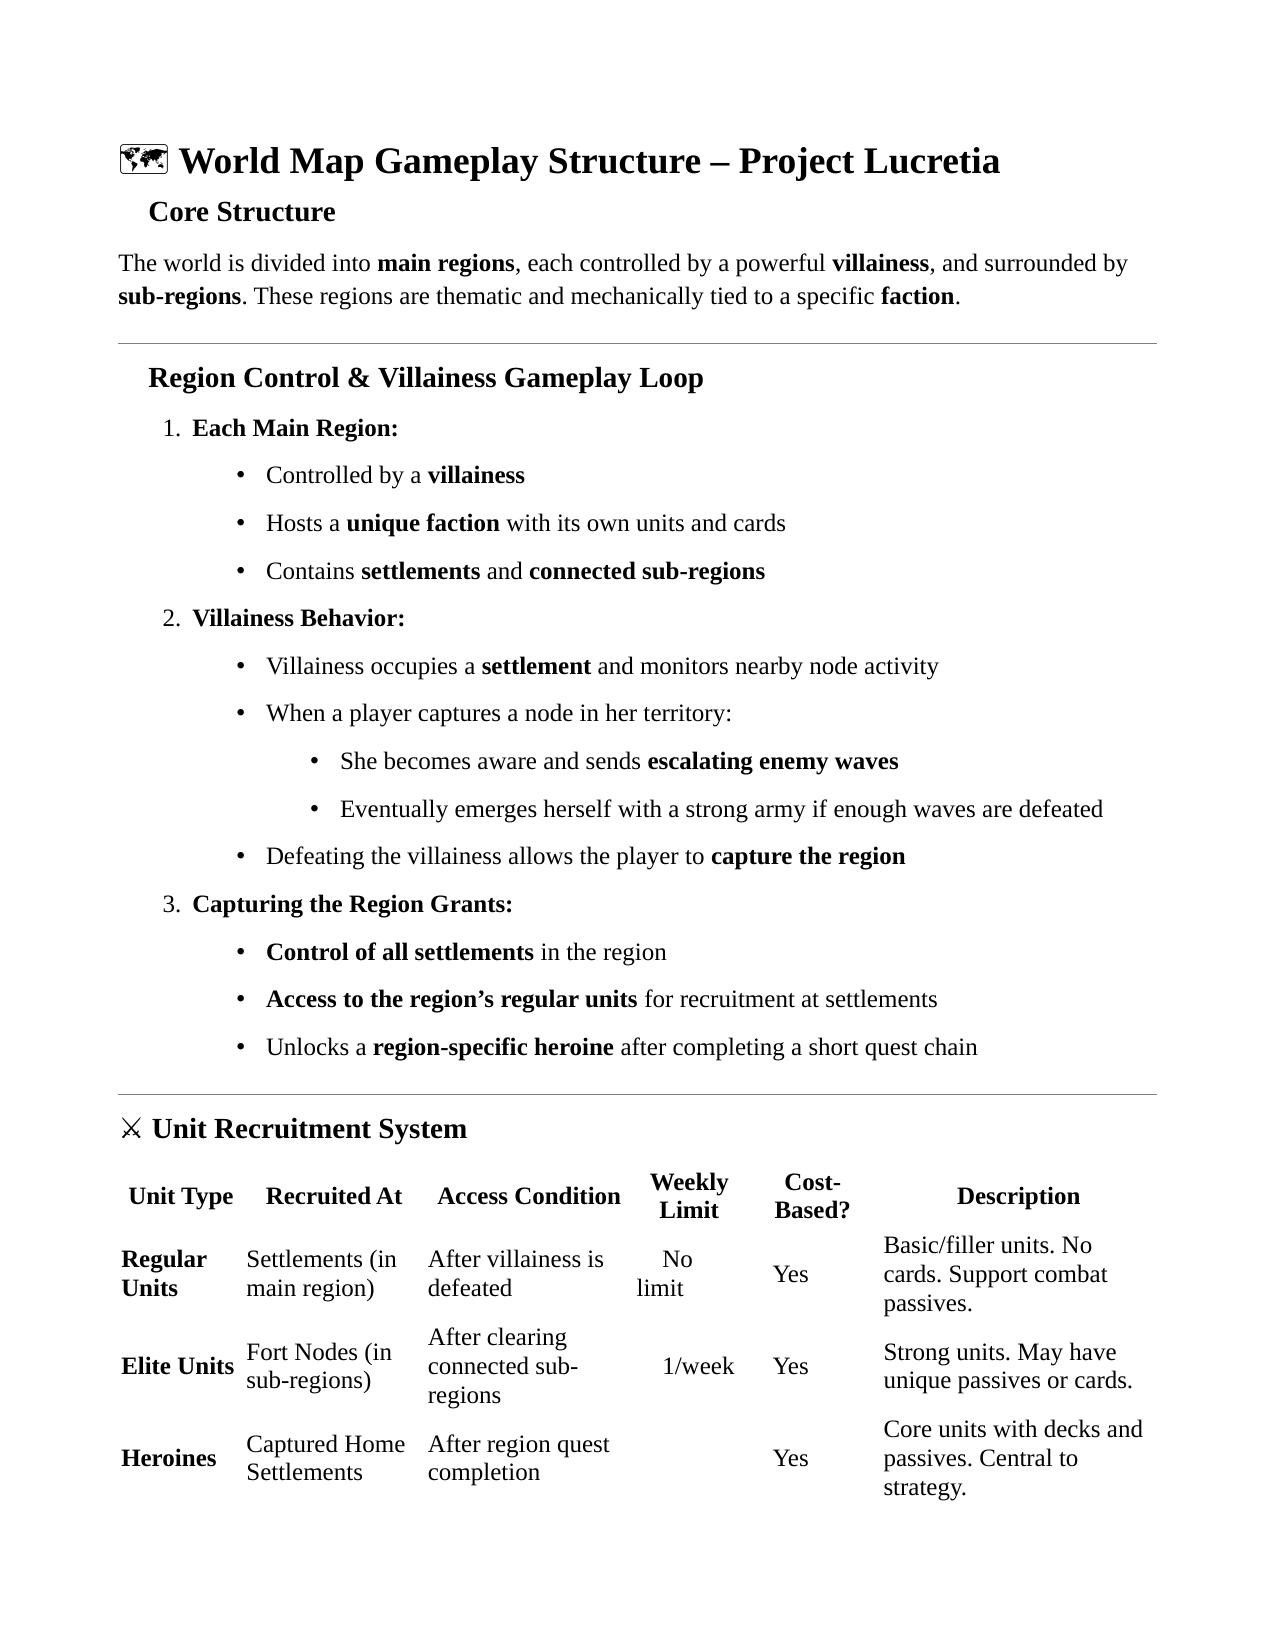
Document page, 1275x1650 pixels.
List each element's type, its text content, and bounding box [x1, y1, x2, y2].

table_cell Elite Units [118, 1319, 243, 1411]
table_cell ✅ Yes [745, 1319, 880, 1411]
table_cell ❌ No limit [634, 1227, 744, 1319]
table_cell Fort Nodes (in sub-regions) [243, 1319, 425, 1411]
table_cell ✅ 1/week [634, 1319, 744, 1411]
subtitle 🗺️ World Map Gameplay Structure – Project Lucretia [118, 139, 1157, 182]
list Defeating the villainess allows the player to capture the region [236, 841, 1157, 870]
table_cell After clearing connected sub-regions [425, 1319, 633, 1411]
table_cell Strong units. May have unique passives or cards. [880, 1319, 1157, 1411]
table_header Unit Type [118, 1164, 243, 1227]
list Hosts a unique faction with its own units and cards [236, 508, 1157, 537]
list Each Main Region: [162, 413, 1157, 442]
list When a player captures a node in her territory: [236, 698, 1157, 727]
table_cell Core units with decks and passives. Central to strategy. [880, 1411, 1157, 1503]
list Contains settlements and connected sub-regions [236, 556, 1157, 584]
table_header Weekly Limit [634, 1164, 744, 1227]
table_cell Regular Units [118, 1227, 243, 1319]
subtitle 🔥 Core Structure [118, 194, 1157, 228]
list Unlocks a region-specific heroine after completing a short quest chain [236, 1032, 1157, 1061]
list Villainess Behavior: [162, 603, 1157, 632]
table_cell ✅ Yes [745, 1411, 880, 1503]
list Access to the region’s regular units for recruitment at settlements [236, 984, 1157, 1013]
table_cell After region quest completion [425, 1411, 633, 1503]
subtitle 🏰 Region Control & Villainess Gameplay Loop [118, 360, 1157, 393]
list Villainess occupies a settlement and monitors nearby node activity [236, 651, 1157, 680]
table_cell After villainess is defeated [425, 1227, 633, 1319]
list She becomes aware and sends escalating enemy waves [310, 746, 1157, 775]
table_cell ✅ Yes [745, 1227, 880, 1319]
list Eventually emerges herself with a strong army if enough waves are defeated [310, 794, 1157, 822]
text The world is divided into main regions, each controlled by a powerful villainess, and surrounded by sub-regions. These regions are thematic and mechanically tied to a specific faction. [118, 248, 1157, 309]
subtitle ⚔️ Unit Recruitment System [118, 1111, 1157, 1144]
list Control of all settlements in the region [236, 937, 1157, 965]
table_cell ❌ [634, 1411, 744, 1503]
list Capturing the Region Grants: [162, 889, 1157, 918]
table_header Cost-Based? [745, 1164, 880, 1227]
table_cell Basic/filler units. No cards. Support combat passives. [880, 1227, 1157, 1319]
table_header Recruited At [243, 1164, 425, 1227]
table_cell Captured Home Settlements [243, 1411, 425, 1503]
table_cell Heroines [118, 1411, 243, 1503]
list Controlled by a villainess [236, 461, 1157, 489]
table_header Access Condition [425, 1164, 633, 1227]
table_header Description [880, 1164, 1157, 1227]
table_cell Settlements (in main region) [243, 1227, 425, 1319]
